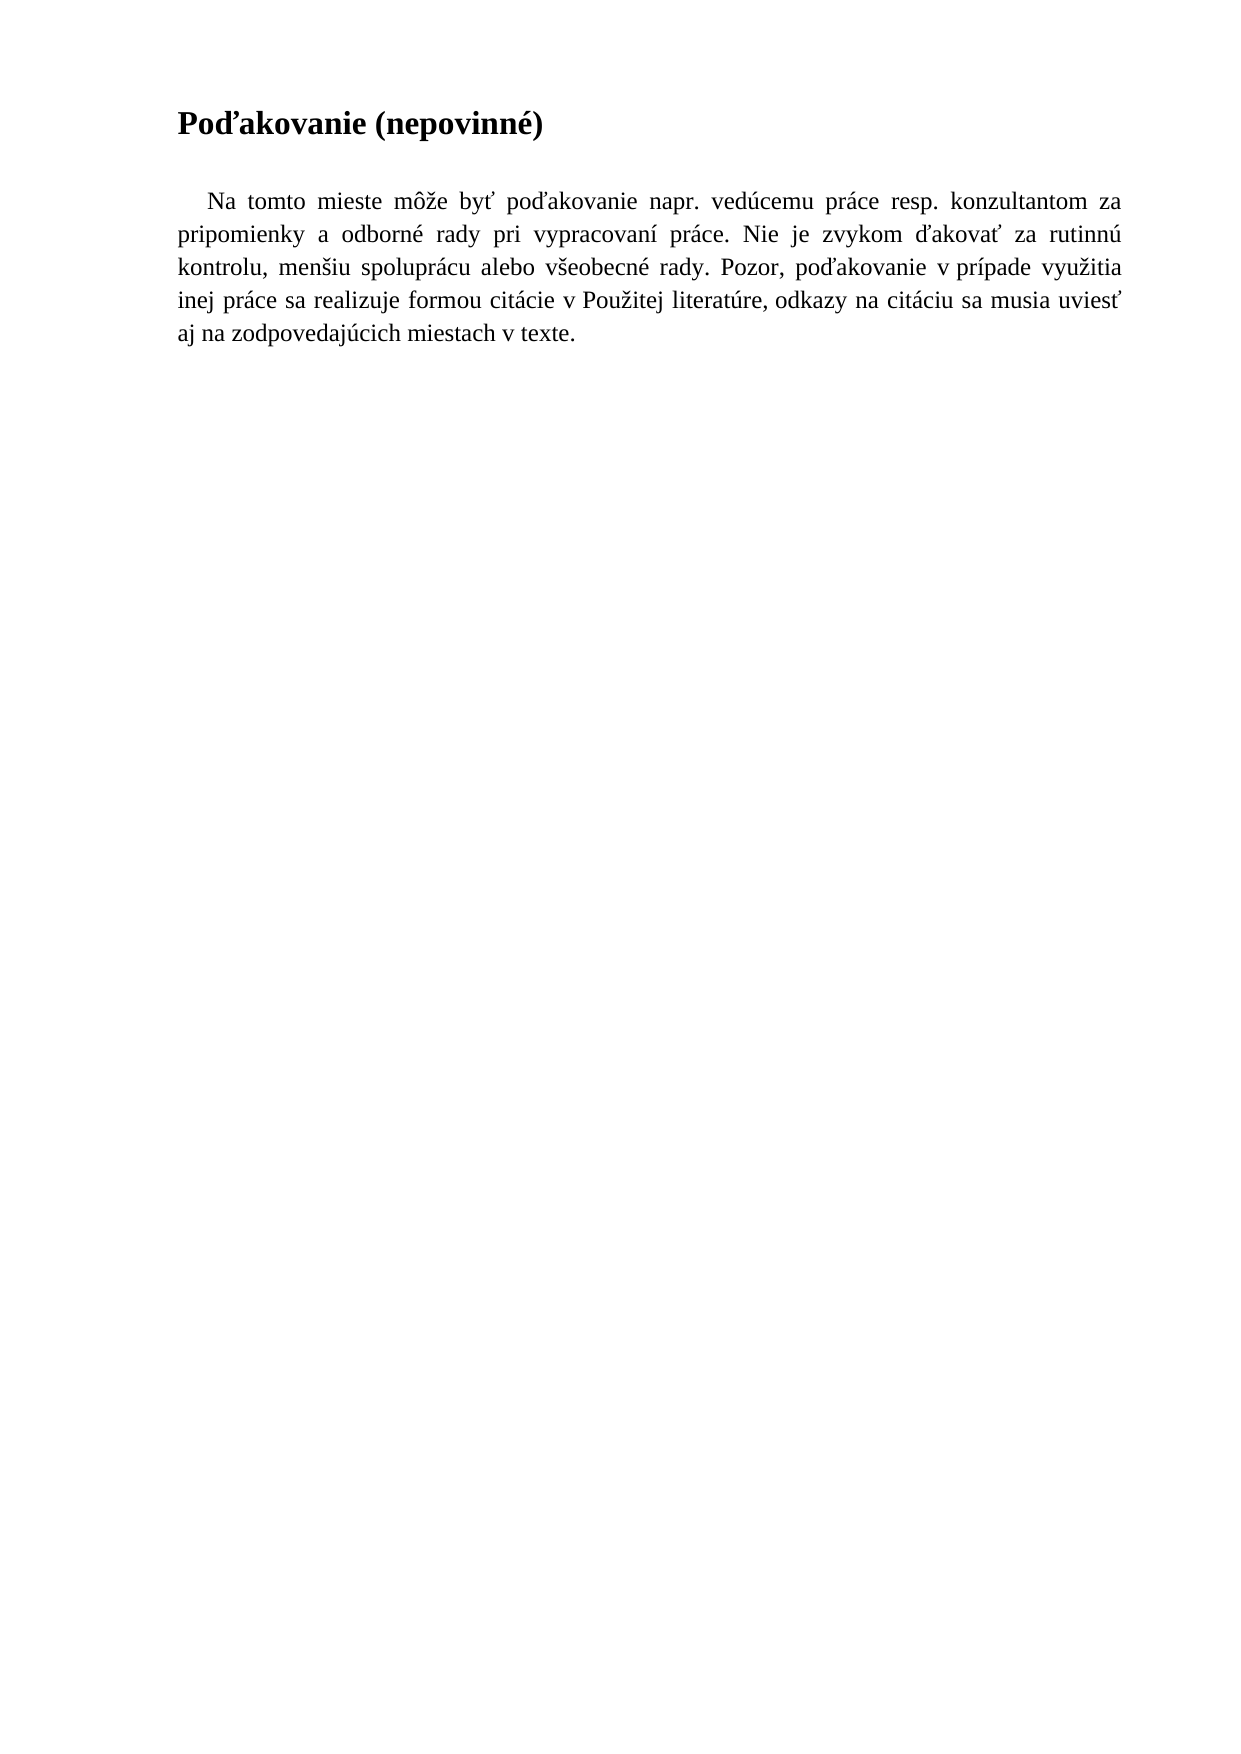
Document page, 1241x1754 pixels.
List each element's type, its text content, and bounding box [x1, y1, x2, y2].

text Na tomto mieste môže byť poďakovanie napr. vedúcemu práce resp. konzultantom za pripomienky a odborné rady pri vypracovaní práce. Nie je zvykom ďakovať za rutinnú kontrolu, menšiu spoluprácu alebo všeobecné rady. Pozor, poďakovanie v prípade využitia inej práce sa realizuje formou citácie v Použitej literatúre, odkazy na citáciu sa musia uviesť aj na zodpovedajúcich miestach v texte. [177, 186, 1122, 347]
text Poďakovanie (nepovinné) [177, 103, 1122, 142]
